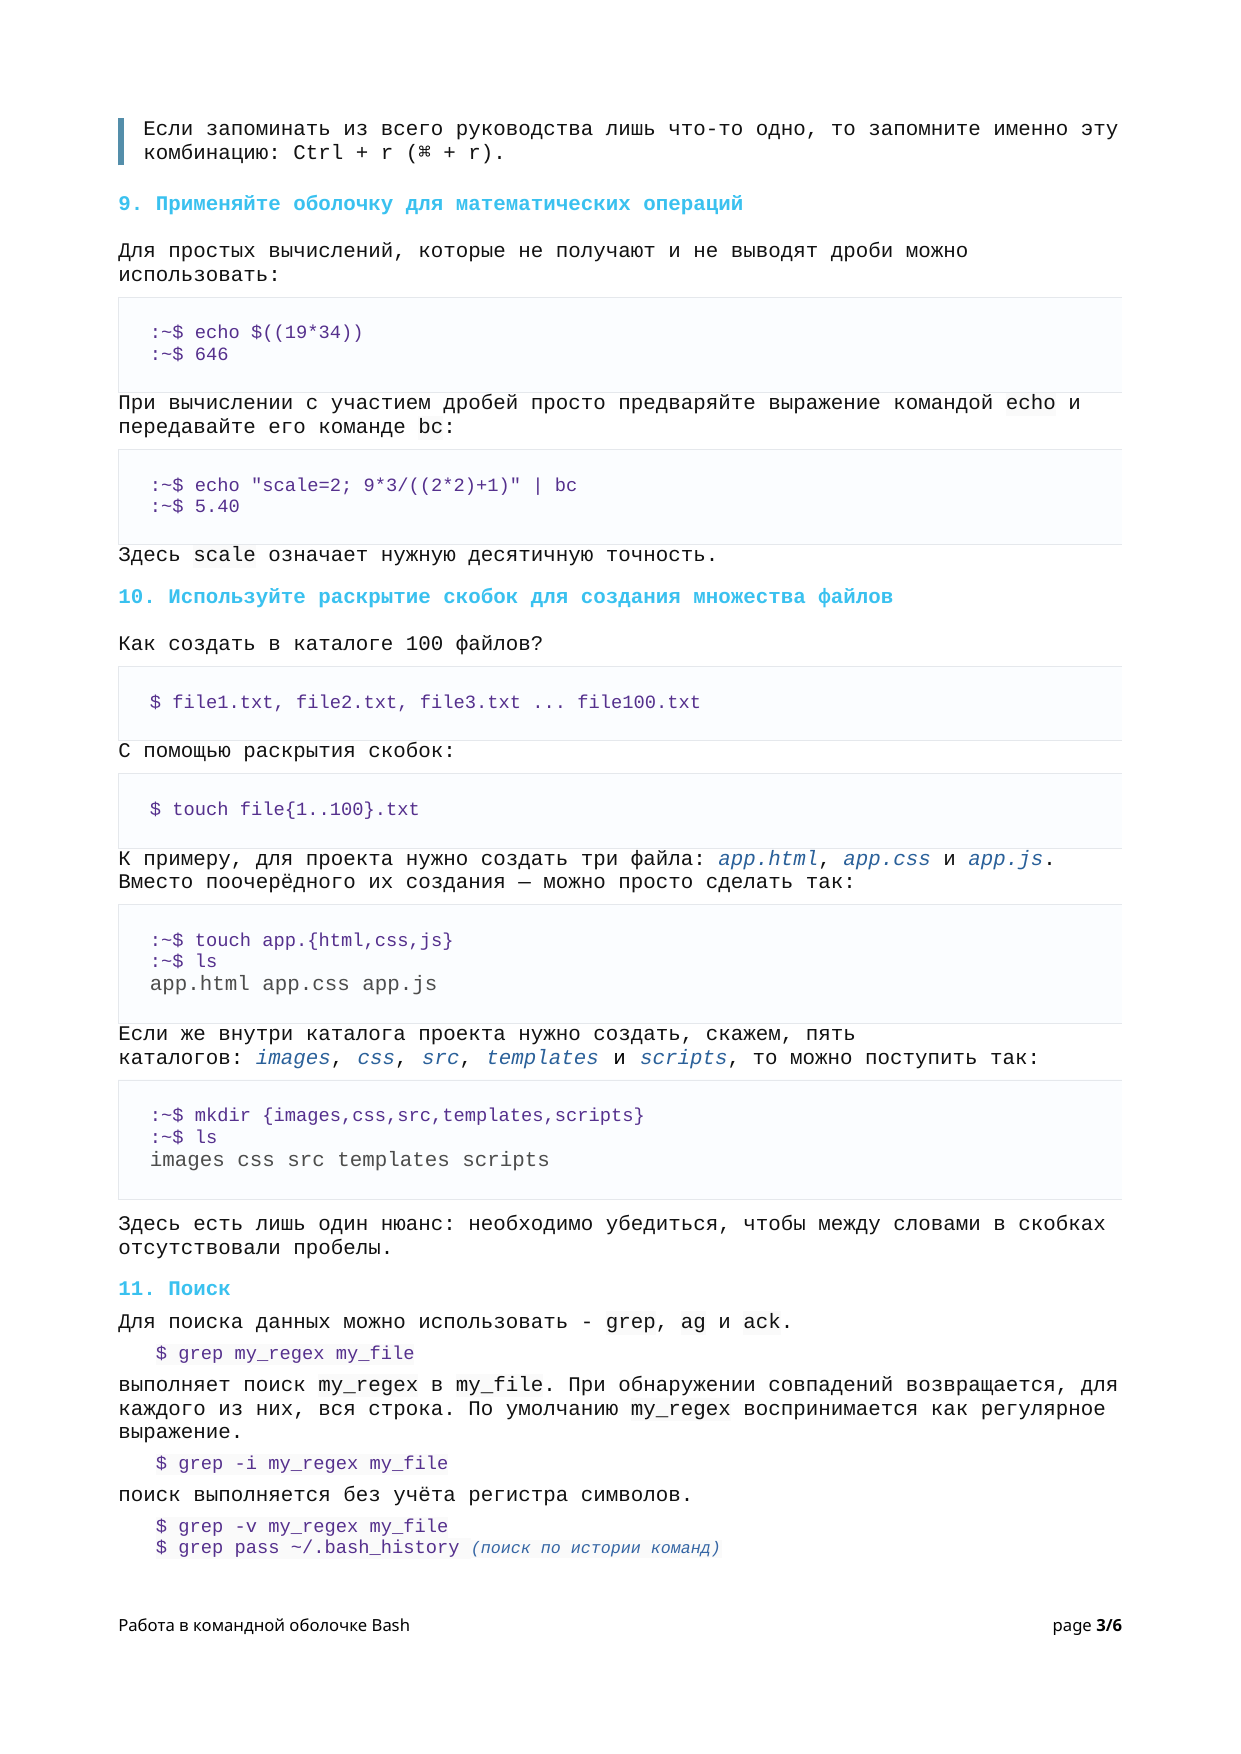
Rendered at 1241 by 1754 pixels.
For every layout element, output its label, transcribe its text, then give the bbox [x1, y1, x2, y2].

text К примеру, для проекта нужно создать три файла: app.html, app.css и app.js. Вместо поочерёдного их создания — можно просто сделать так: [118, 849, 1122, 895]
subtitle 11. Поиск [118, 1278, 1122, 1302]
text :~$ mkdir {images,css,src,templates,scripts} [119, 1081, 1122, 1101]
text :~$ 5.40 [119, 470, 1122, 544]
subtitle 10. Используйте раскрытие скобок для создания множества файлов [118, 586, 1122, 610]
text :~$ ls [119, 1101, 1122, 1122]
text :~$ echo "scale=2; 9*3/((2*2)+1)" | bc [119, 450, 1122, 470]
text :~$ echo $((19*34)) [119, 298, 1122, 318]
text :~$ 646 [119, 318, 1122, 392]
subtitle 9. Применяйте оболочку для математических операций [118, 193, 1122, 217]
text Для поиска данных можно использовать - grep, ag и ack. [118, 1311, 1122, 1335]
text $ grep -i my_regex my_file [118, 1454, 1122, 1475]
text $ grep my_regex my_file [118, 1344, 1122, 1365]
text Как создать в каталоге 100 файлов? [118, 633, 1122, 657]
text app.html app.css app.js [119, 946, 1122, 1023]
text Если запоминать из всего руководства лишь что-то одно, то запомните именно эту комбинацию: Ctrl + r (⌘ + r). [124, 118, 1122, 165]
text $ file1.txt, file2.txt, file3.txt ... file100.txt [119, 667, 1122, 740]
text :~$ ls [119, 925, 1122, 946]
text Здесь scale означает нужную десятичную точность. [118, 545, 1122, 568]
text images css src templates scripts [119, 1122, 1122, 1199]
text $ touch file{1..100}.txt [119, 774, 1122, 848]
text поиск выполняется без учёта регистра символов. [118, 1484, 1122, 1508]
text Для простых вычислений, которые не получают и не выводят дроби можно использовать: [118, 240, 1122, 288]
text выполняет поиск my_regex в my_file. При обнаружении совпадений возвращается, для каждого из них, вся строка. По умолчанию my_regex воспринимается как регулярное выражение. [118, 1374, 1122, 1445]
text Здесь есть лишь один нюанс: необходимо убедиться, чтобы между словами в скобках отсутствовали пробелы. [118, 1213, 1122, 1261]
text При вычислении с участием дробей просто предваряйте выражение командой echo и передавайте его команде bc: [118, 393, 1122, 440]
text $ grep -v my_regex my_file [118, 1517, 1122, 1538]
text С помощью раскрытия скобок: [118, 741, 1122, 764]
text Если же внутри каталога проекта нужно создать, скажем, пять каталогов: images, css, src, templates и scripts, то можно поступить так: [118, 1024, 1122, 1071]
text $ grep pass ~/.bash_history (поиск по истории команд) [118, 1538, 1122, 1559]
text :~$ touch app.{html,css,js} [119, 905, 1122, 925]
